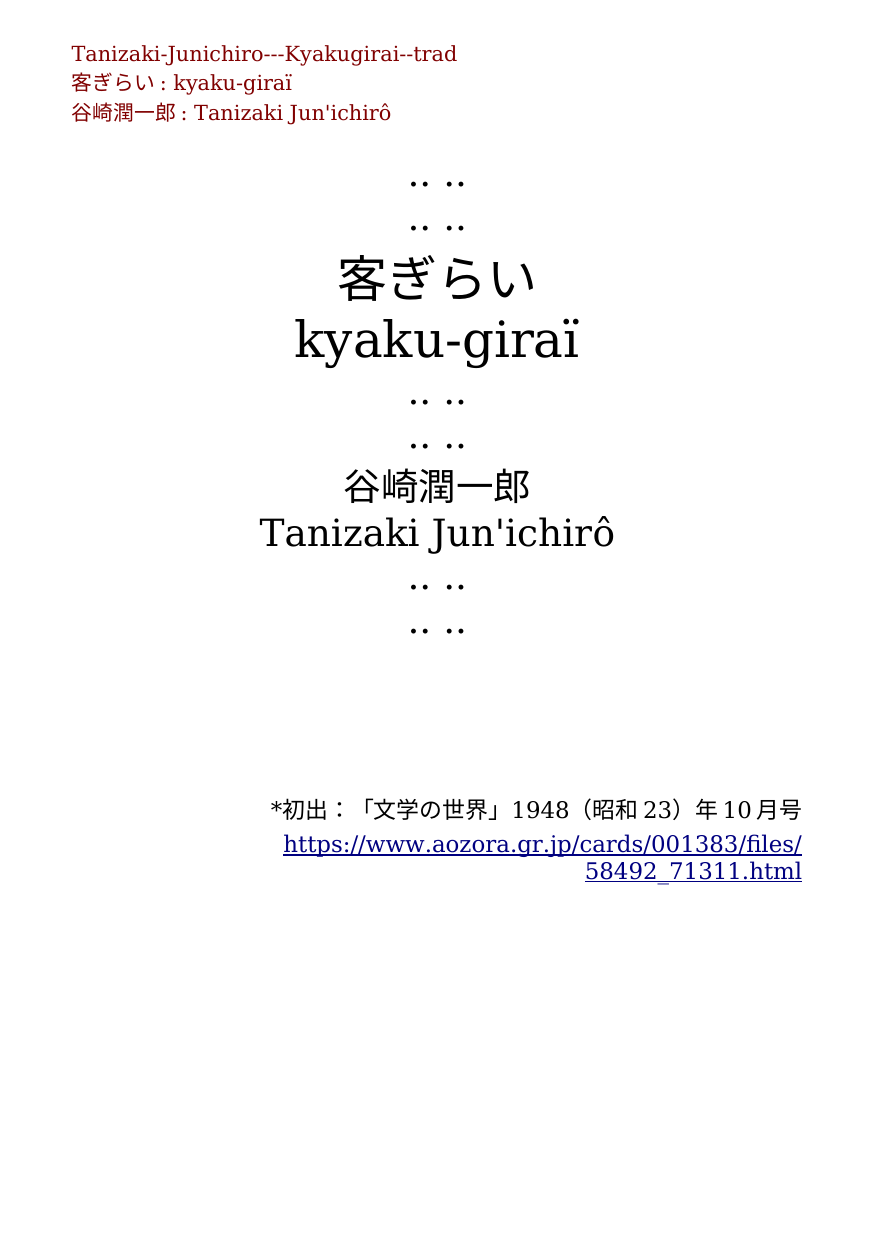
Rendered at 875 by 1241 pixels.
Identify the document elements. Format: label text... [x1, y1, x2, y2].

text 客ぎらい : kyaku-giraï [71, 66, 803, 96]
text 谷崎潤一郎 : Tanizaki Jun'ichirô [71, 96, 803, 127]
text https://www.aozora.gr.jp/cards/001383/files/58492_71311.html [72, 831, 802, 885]
subtitle .. .. .. .. 客ぎらい kyaku-giraï .. .. .. .. 谷崎潤一郎 Tanizaki Jun'ichirô .. .. .. .. [36, 152, 838, 676]
text Tanizaki-Junichiro---Kyakugirai--trad [71, 42, 803, 66]
text *初出：「文学の世界」1948（昭和23）年10月号 [72, 792, 802, 826]
